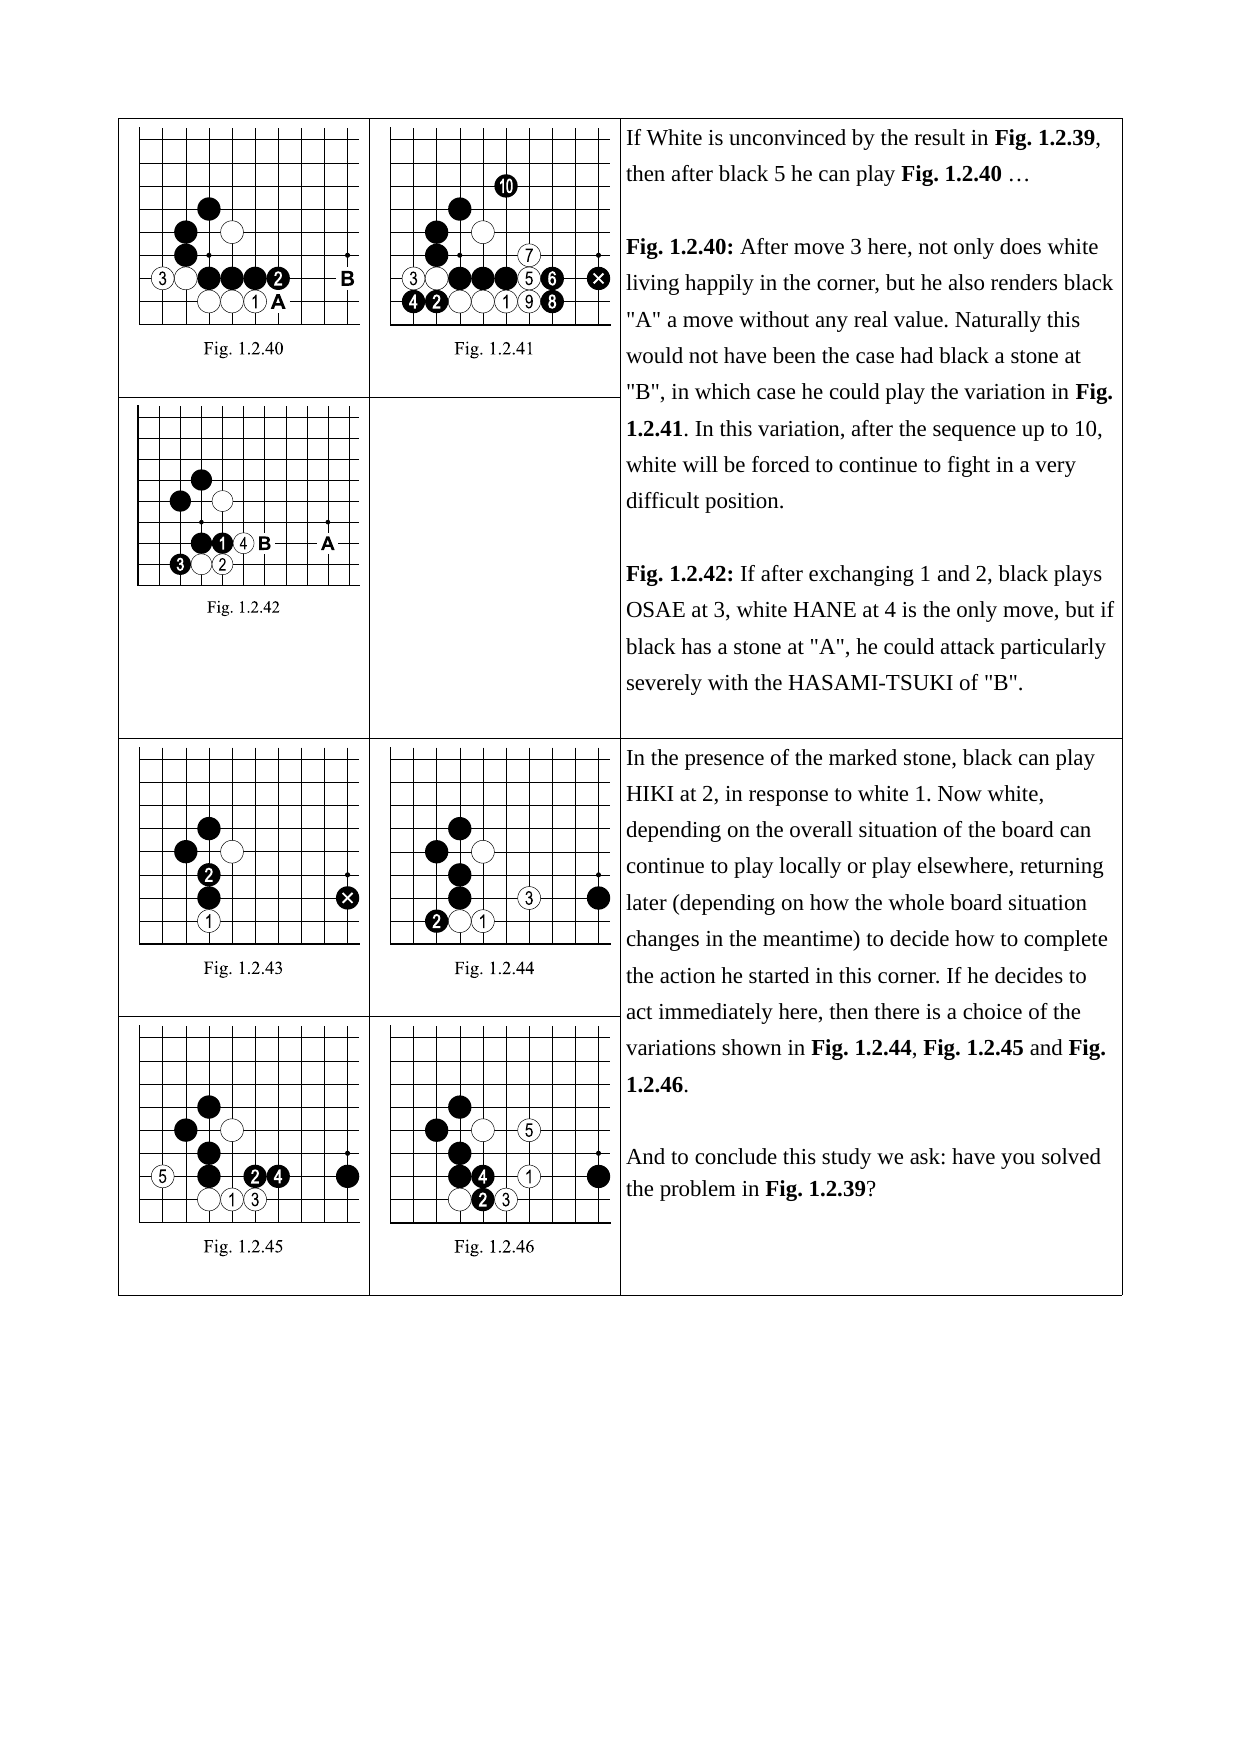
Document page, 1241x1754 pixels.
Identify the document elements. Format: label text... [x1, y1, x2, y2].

table_cell In the presence of the marked stone, black can play HIKI at 2, in response to white 1. Now white, depending on the overall situation of the board can continue to play locally or play elsewhere, returning later (depending on how the whole board situation changes in the meantime) to decide how to complete the action he started in this corner. If he decides to act immediately here, then there is a choice of the variations shown in Fig. 1.2.44, Fig. 1.2.45 and Fig. 1.2.46. And to conclude this study we ask: have you solved the problem in Fig. 1.2.39? [621, 739, 1122, 1294]
table_cell [119, 1017, 369, 1294]
table_cell [119, 739, 369, 1016]
table_cell [119, 398, 369, 738]
table_header If White is unconvinced by the result in Fig. 1.2.39, then after black 5 he can play Fig. 1.2.40 … Fig. 1.2.40: After move 3 here, not only does white living happily in the corner, but he also renders black "A" a move without any real value. Naturally this would not have been the case had black a stone at "B", in which case he could play the variation in Fig. 1.2.41. In this variation, after the sequence up to 10, white will be forced to continue to fight in a very difficult position. Fig. 1.2.42: If after exchanging 1 and 2, black plays OSAE at 3, white HANE at 4 is the only move, but if black has a stone at "A", he could attack particularly severely with the HASAMI-TSUKI of "B". [621, 119, 1122, 738]
table_cell [370, 1017, 620, 1294]
table_cell [370, 398, 620, 738]
table_header [370, 119, 620, 397]
table_header [119, 119, 369, 397]
table_cell [370, 739, 620, 1016]
